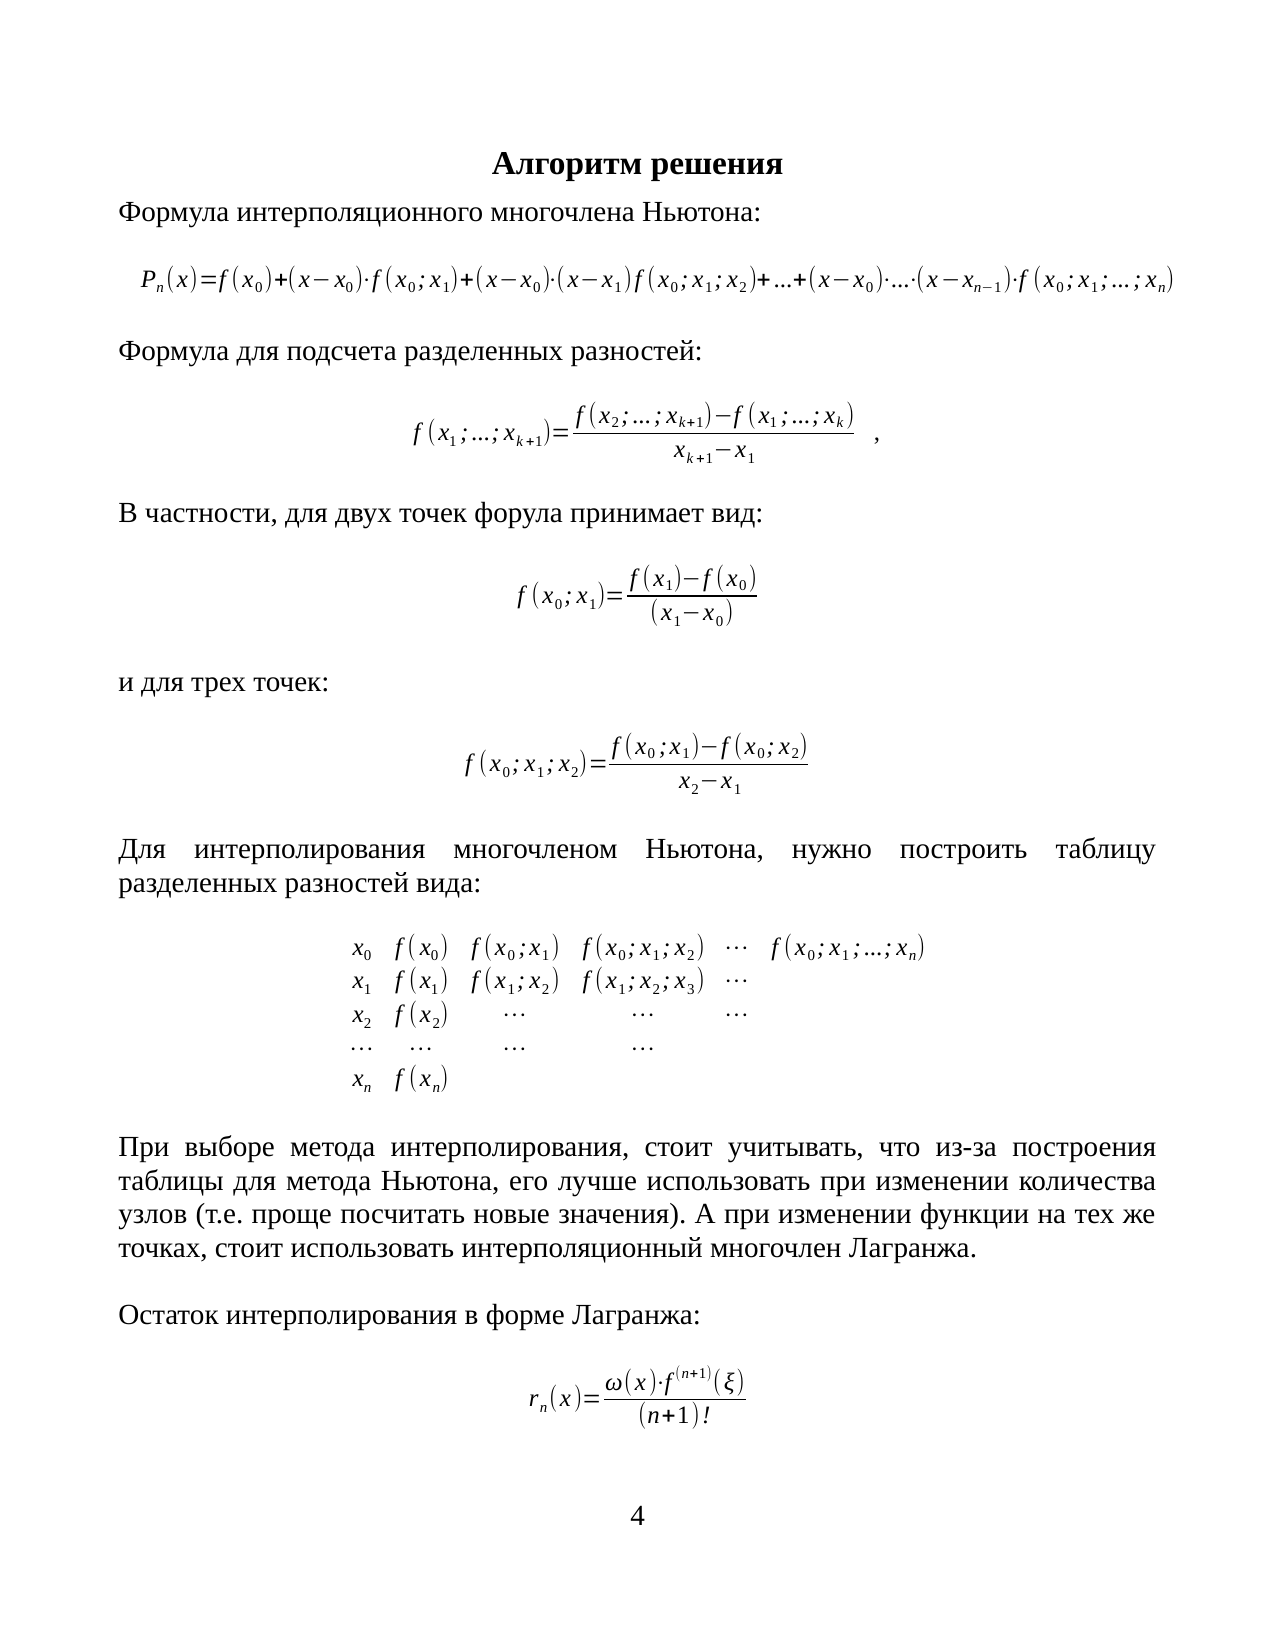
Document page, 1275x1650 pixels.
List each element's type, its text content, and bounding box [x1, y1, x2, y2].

text В частности, для двух точек форула принимает вид: [118, 495, 1157, 529]
text и для трех точек: [118, 664, 1157, 697]
text При выборе метода интерполирования, стоит учитывать, что из-за построения таблицы для метода Ньютона, его лучше использовать при изменении количества узлов (т.е. проще посчитать новые значения). А при изменении функции на тех же точках, стоит использовать интерполяционный многочлен Лагранжа. [118, 1129, 1157, 1263]
text Для интерполирования многочленом Ньютона, нужно построить таблицу разделенных разностей вида: [118, 831, 1157, 898]
subtitle Алгоритм решения [118, 143, 1157, 181]
text Остаток интерполирования в форме Лагранжа: [118, 1297, 1157, 1331]
text Формула для подсчета разделенных разностей: [118, 333, 1157, 366]
text Формула интерполяционного многочлена Ньютона: [118, 194, 1157, 227]
text , [118, 400, 1157, 467]
